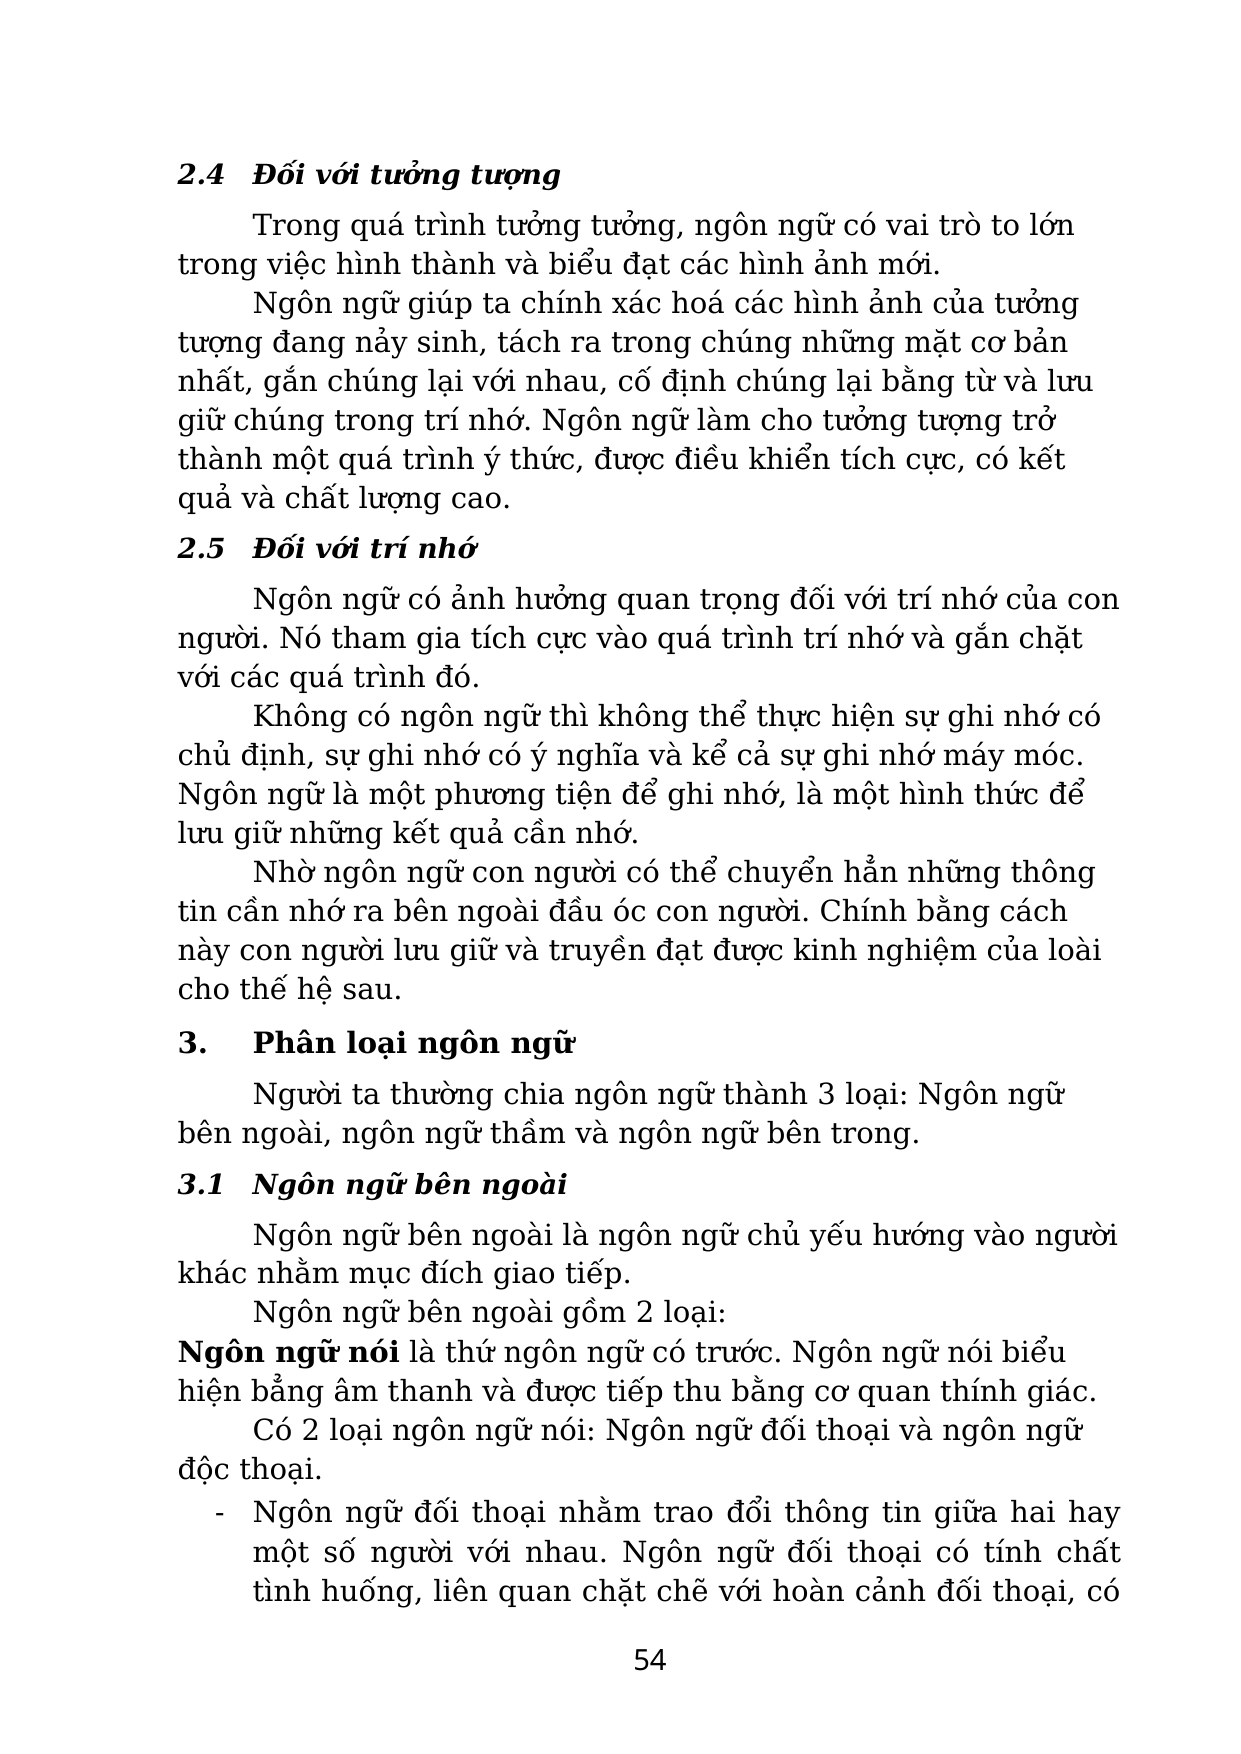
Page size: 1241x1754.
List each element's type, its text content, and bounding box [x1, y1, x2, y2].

text Ngôn ngữ bên ngoài gồm 2 loại: [177, 1296, 1122, 1330]
text Ngôn ngữ giúp ta chính xác hoá các hình ảnh của tưởng tượng đang nảy sinh, tách ra trong chúng những mặt cơ bản nhất, gắn chúng lại với nhau, cố định chúng lại bằng từ và lưu giữ chúng trong trí nhớ. Ngôn ngữ làm cho tưởng tượng trở thành một quá trình ý thức, được điều khiển tích cực, có kết quả và chất lượng cao. [177, 286, 1122, 515]
text Ngôn ngữ bên ngoài là ngôn ngữ chủ yếu hướng vào người khác nhằm mục đích giao tiếp. [177, 1218, 1122, 1291]
text Trong quá trình tưởng tưởng, ngôn ngữ có vai trò to lớn trong việc hình thành và biểu đạt các hình ảnh mới. [177, 208, 1122, 281]
text Người ta thường chia ngôn ngữ thành 3 loại: Ngôn ngữ bên ngoài, ngôn ngữ thầm và ngôn ngữ bên trong. [177, 1078, 1122, 1151]
text Không có ngôn ngữ thì không thể thực hiện sự ghi nhớ có chủ định, sự ghi nhớ có ý nghĩa và kể cả sự ghi nhớ máy móc. Ngôn ngữ là một phương tiện để ghi nhớ, là một hình thức để lưu giữ những kết quả cần nhớ. [177, 699, 1122, 850]
list Ngôn ngữ đối thoại nhằm trao đổi thông tin giữa hai hay một số người với nhau. Ngôn ngữ đối thoại có tính chất tình huống, liên quan chặt chẽ với hoàn cảnh đối thoại, có [215, 1491, 1122, 1608]
subtitle Đối với tưởng tượng [177, 158, 1122, 191]
subtitle Phân loại ngôn ngữ [177, 1026, 1122, 1060]
text Ngôn ngữ có ảnh hưởng quan trọng đối với trí nhớ của con người. Nó tham gia tích cực vào quá trình trí nhớ và gắn chặt với các quá trình đó. [177, 582, 1122, 694]
subtitle Ngôn ngữ bên ngoài [177, 1168, 1122, 1201]
text Ngôn ngữ nói là thứ ngôn ngữ có trước. Ngôn ngữ nói biểu hiện bẳng âm thanh và được tiếp thu bằng cơ quan thính giác. [177, 1335, 1122, 1408]
text Có 2 loại ngôn ngữ nói: Ngôn ngữ đối thoại và ngôn ngữ độc thoại. [177, 1413, 1122, 1486]
text Nhờ ngôn ngữ con người có thể chuyển hẳn những thông tin cần nhớ ra bên ngoài đầu óc con người. Chính bằng cách này con người lưu giữ và truyền đạt được kinh nghiệm của loài cho thế hệ sau. [177, 855, 1122, 1006]
subtitle Đối với trí nhớ [177, 532, 1122, 565]
